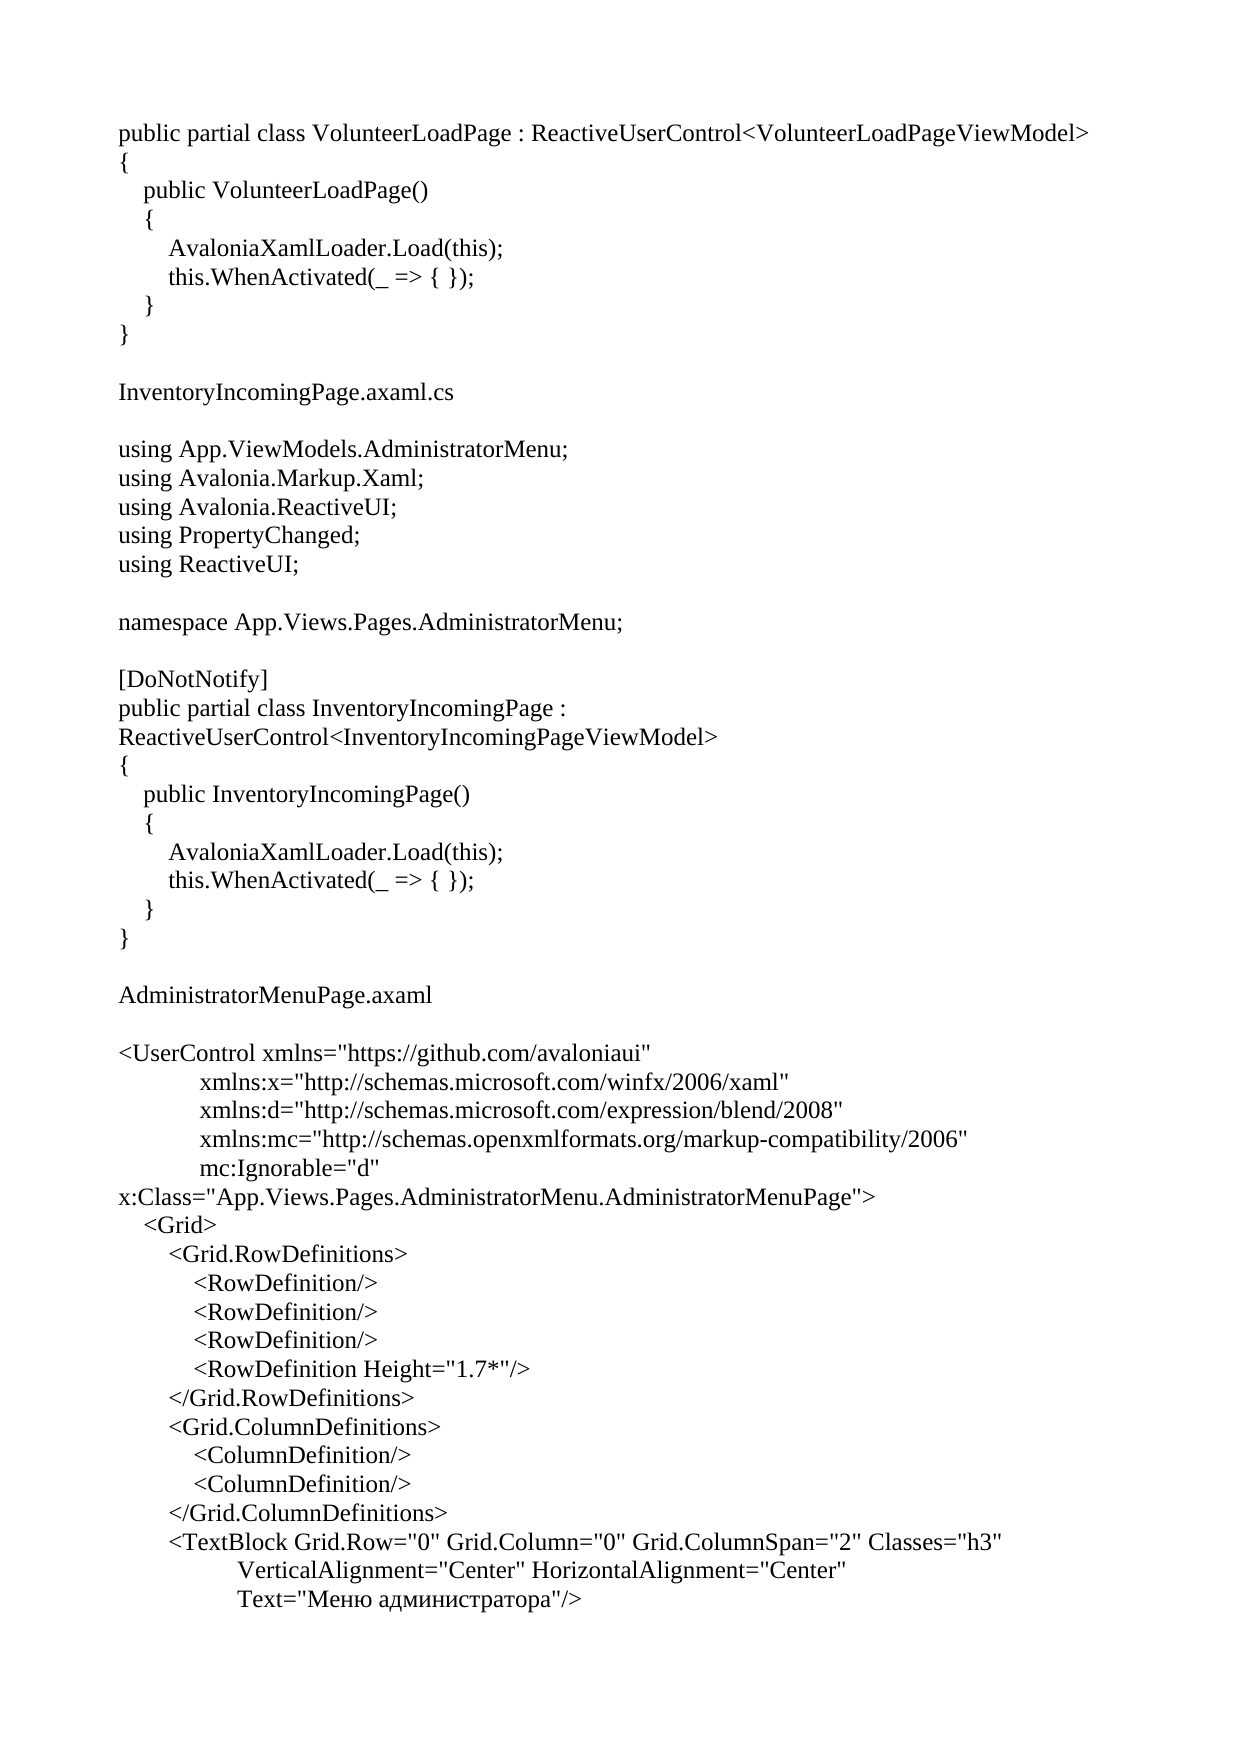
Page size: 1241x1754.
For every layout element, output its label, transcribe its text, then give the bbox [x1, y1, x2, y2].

subtitle using App.ViewModels.AdministratorMenu; using Avalonia.Markup.Xaml; using Avalonia.ReactiveUI; using PropertyChanged; using ReactiveUI; namespace App.Views.Pages.AdministratorMenu; [DoNotNotify] public partial class InventoryIncomingPage : ReactiveUserControl<InventoryIncomingPageViewModel> { public InventoryIncomingPage() { AvaloniaXamlLoader.Load(this); this.WhenActivated(_ => { }); } } [118, 434, 1122, 981]
subtitle <UserControl xmlns="https://github.com/avaloniaui" xmlns:x="http://schemas.microsoft.com/winfx/2006/xaml" xmlns:d="http://schemas.microsoft.com/expression/blend/2008" xmlns:mc="http://schemas.openxmlformats.org/markup-compatibility/2006" mc:Ignorable="d" x:Class="App.Views.Pages.AdministratorMenu.AdministratorMenuPage"> <Grid> <Grid.RowDefinitions> <RowDefinition/> <RowDefinition/> <RowDefinition/> <RowDefinition Height="1.7*"/> </Grid.RowDefinitions> <Grid.ColumnDefinitions> <ColumnDefinition/> <ColumnDefinition/> </Grid.ColumnDefinitions> <TextBlock Grid.Row="0" Grid.Column="0" Grid.ColumnSpan="2" Classes="h3" VerticalAlignment="Center" HorizontalAlignment="Center" Text="Меню администратора"/> [118, 1038, 1122, 1613]
subtitle public partial class VolunteerLoadPage : ReactiveUserControl<VolunteerLoadPageViewModel> { public VolunteerLoadPage() { AvaloniaXamlLoader.Load(this); this.WhenActivated(_ => { }); } } [118, 118, 1122, 377]
subtitle InventoryIncomingPage.axaml.cs [118, 377, 1122, 434]
subtitle AdministratorMenuPage.axaml [118, 981, 1122, 1038]
